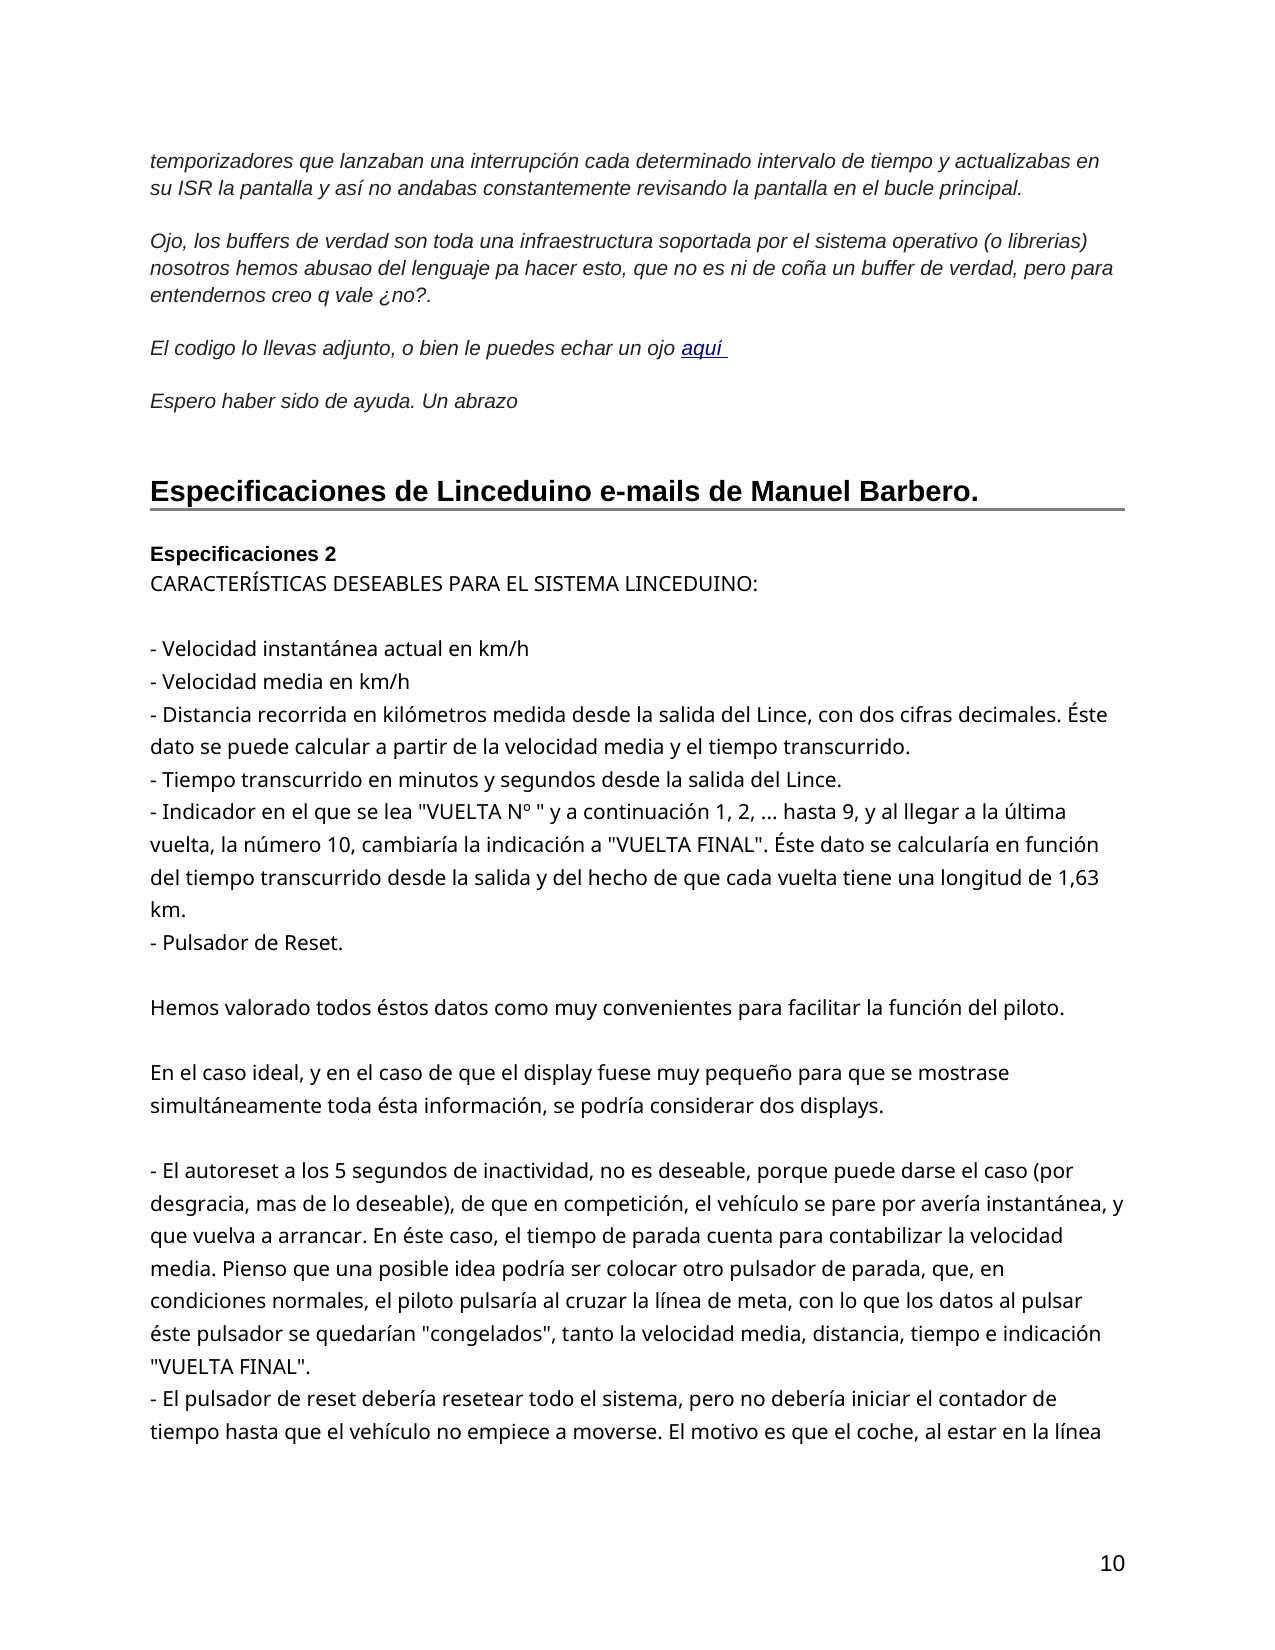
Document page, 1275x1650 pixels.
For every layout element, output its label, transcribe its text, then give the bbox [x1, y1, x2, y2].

text - El autoreset a los 5 segundos de inactividad, no es deseable, porque puede darse el caso (por desgracia, mas de lo deseable), de que en competición, el vehículo se pare por avería instantánea, y que vuelva a arrancar. En éste caso, el tiempo de parada cuenta para contabilizar la velocidad media. Pienso que una posible idea podría ser colocar otro pulsador de parada, que, en condiciones normales, el piloto pulsaría al cruzar la línea de meta, con lo que los datos al pulsar éste pulsador se quedarían "congelados", tanto la velocidad media, distancia, tiempo e indicación "VUELTA FINAL". [150, 1156, 1125, 1380]
text El codigo lo llevas adjunto, o bien le puedes echar un ojo aquí [150, 337, 1125, 360]
text Ojo, los buffers de verdad son toda una infraestructura soportada por el sistema operativo (o librerias) nosotros hemos abusao del lenguaje pa hacer esto, que no es ni de coña un buffer de verdad, pero para entendernos creo q vale ¿no?. [150, 230, 1125, 307]
text Especificaciones 2 [150, 543, 1125, 566]
text - Tiempo transcurrido en minutos y segundos desde la salida del Lince. [150, 765, 1125, 793]
text - Velocidad instantánea actual en km/h [150, 634, 1125, 663]
text Especificaciones de Linceduino e-mails de Manuel Barbero. [150, 475, 1125, 508]
text - Pulsador de Reset. [150, 928, 1125, 956]
text - Velocidad media en km/h [150, 667, 1125, 696]
text temporizadores que lanzaban una interrupción cada determinado intervalo de tiempo y actualizabas en su ISR la pantalla y así no andabas constantemente revisando la pantalla en el bucle principal. [150, 150, 1125, 200]
text - Indicador en el que se lea "VUELTA Nº " y a continuación 1, 2, ... hasta 9, y al llegar a la última vuelta, la número 10, cambiaría la indicación a "VUELTA FINAL". Éste dato se calcularía en función del tiempo transcurrido desde la salida y del hecho de que cada vuelta tiene una longitud de 1,63 km. [150, 797, 1125, 924]
text Hemos valorado todos éstos datos como muy convenientes para facilitar la función del piloto. [150, 993, 1125, 1022]
text Espero haber sido de ayuda. Un abrazo [150, 390, 1125, 413]
text CARACTERÍSTICAS DESEABLES PARA EL SISTEMA LINCEDUINO: [150, 569, 1125, 598]
text En el caso ideal, y en el caso de que el display fuese muy pequeño para que se mostrase simultáneamente toda ésta información, se podría considerar dos displays. [150, 1058, 1125, 1119]
text - Distancia recorrida en kilómetros medida desde la salida del Lince, con dos cifras decimales. Éste dato se puede calcular a partir de la velocidad media y el tiempo transcurrido. [150, 700, 1125, 761]
text - El pulsador de reset debería resetear todo el sistema, pero no debería iniciar el contador de tiempo hasta que el vehículo no empiece a moverse. El motivo es que el coche, al estar en la línea [150, 1384, 1125, 1445]
